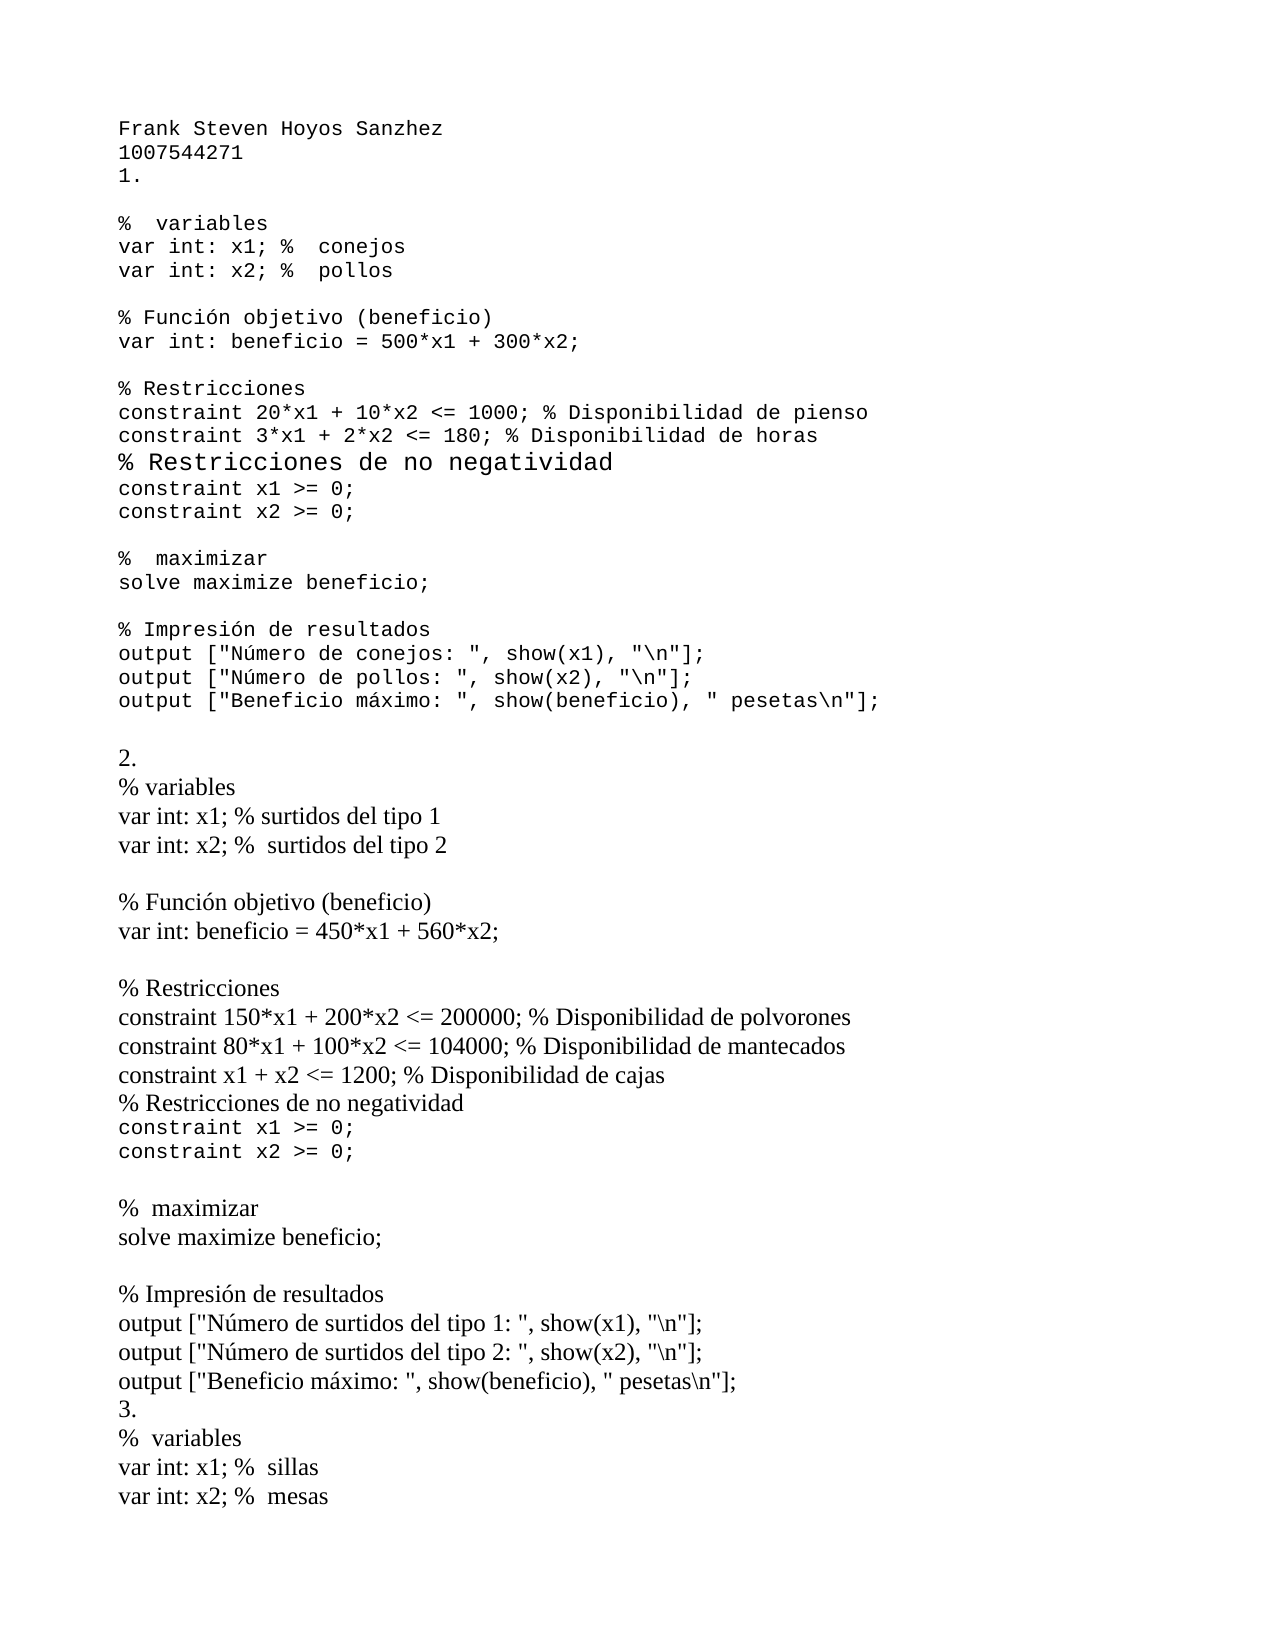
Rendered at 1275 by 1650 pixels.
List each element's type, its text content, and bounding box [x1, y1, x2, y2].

text % variables [118, 772, 1157, 801]
text % maximizar [118, 548, 1157, 572]
text constraint 3*x1 + 2*x2 <= 180; % Disponibilidad de horas [118, 426, 1157, 449]
text % variables [118, 213, 1157, 236]
text constraint x1 + x2 <= 1200; % Disponibilidad de cajas [118, 1060, 1157, 1088]
text output ["Número de conejos: ", show(x1), "\n"]; [118, 643, 1157, 667]
text var int: beneficio = 500*x1 + 300*x2; [118, 331, 1157, 354]
text % Restricciones [118, 973, 1157, 1002]
text constraint x2 >= 0; [118, 501, 1157, 525]
text 1. [118, 165, 1157, 189]
text output ["Beneficio máximo: ", show(beneficio), " pesetas\n"]; [118, 690, 1157, 714]
text % Impresión de resultados [118, 1279, 1157, 1308]
text 2. [118, 743, 1157, 772]
text output ["Número de surtidos del tipo 2: ", show(x2), "\n"]; [118, 1337, 1157, 1366]
text constraint x1 >= 0; [118, 1117, 1157, 1141]
text var int: x2; % pollos [118, 260, 1157, 284]
text % variables [118, 1423, 1157, 1452]
text output ["Beneficio máximo: ", show(beneficio), " pesetas\n"]; [118, 1366, 1157, 1394]
text % Función objetivo (beneficio) [118, 307, 1157, 331]
text % Impresión de resultados [118, 619, 1157, 643]
text % Restricciones [118, 378, 1157, 402]
text output ["Número de pollos: ", show(x2), "\n"]; [118, 667, 1157, 690]
text var int: x2; % mesas [118, 1481, 1157, 1509]
text Frank Steven Hoyos Sanzhez [118, 118, 1157, 142]
text % Función objetivo (beneficio) [118, 887, 1157, 916]
text 3. [118, 1394, 1157, 1423]
text var int: beneficio = 450*x1 + 560*x2; [118, 916, 1157, 945]
text % Restricciones de no negatividad [118, 1088, 1157, 1117]
text % maximizar [118, 1193, 1157, 1222]
text constraint 150*x1 + 200*x2 <= 200000; % Disponibilidad de polvorones [118, 1002, 1157, 1031]
text constraint x1 >= 0; [118, 477, 1157, 501]
text solve maximize beneficio; [118, 572, 1157, 596]
text % Restricciones de no negatividad [118, 449, 1157, 477]
text output ["Número de surtidos del tipo 1: ", show(x1), "\n"]; [118, 1308, 1157, 1337]
text var int: x2; % surtidos del tipo 2 [118, 830, 1157, 858]
text constraint 80*x1 + 100*x2 <= 104000; % Disponibilidad de mantecados [118, 1031, 1157, 1060]
text var int: x1; % sillas [118, 1452, 1157, 1481]
text 1007544271 [118, 142, 1157, 165]
text var int: x1; % surtidos del tipo 1 [118, 801, 1157, 830]
text var int: x1; % conejos [118, 236, 1157, 260]
text constraint x2 >= 0; [118, 1141, 1157, 1164]
text solve maximize beneficio; [118, 1222, 1157, 1251]
text constraint 20*x1 + 10*x2 <= 1000; % Disponibilidad de pienso [118, 402, 1157, 426]
